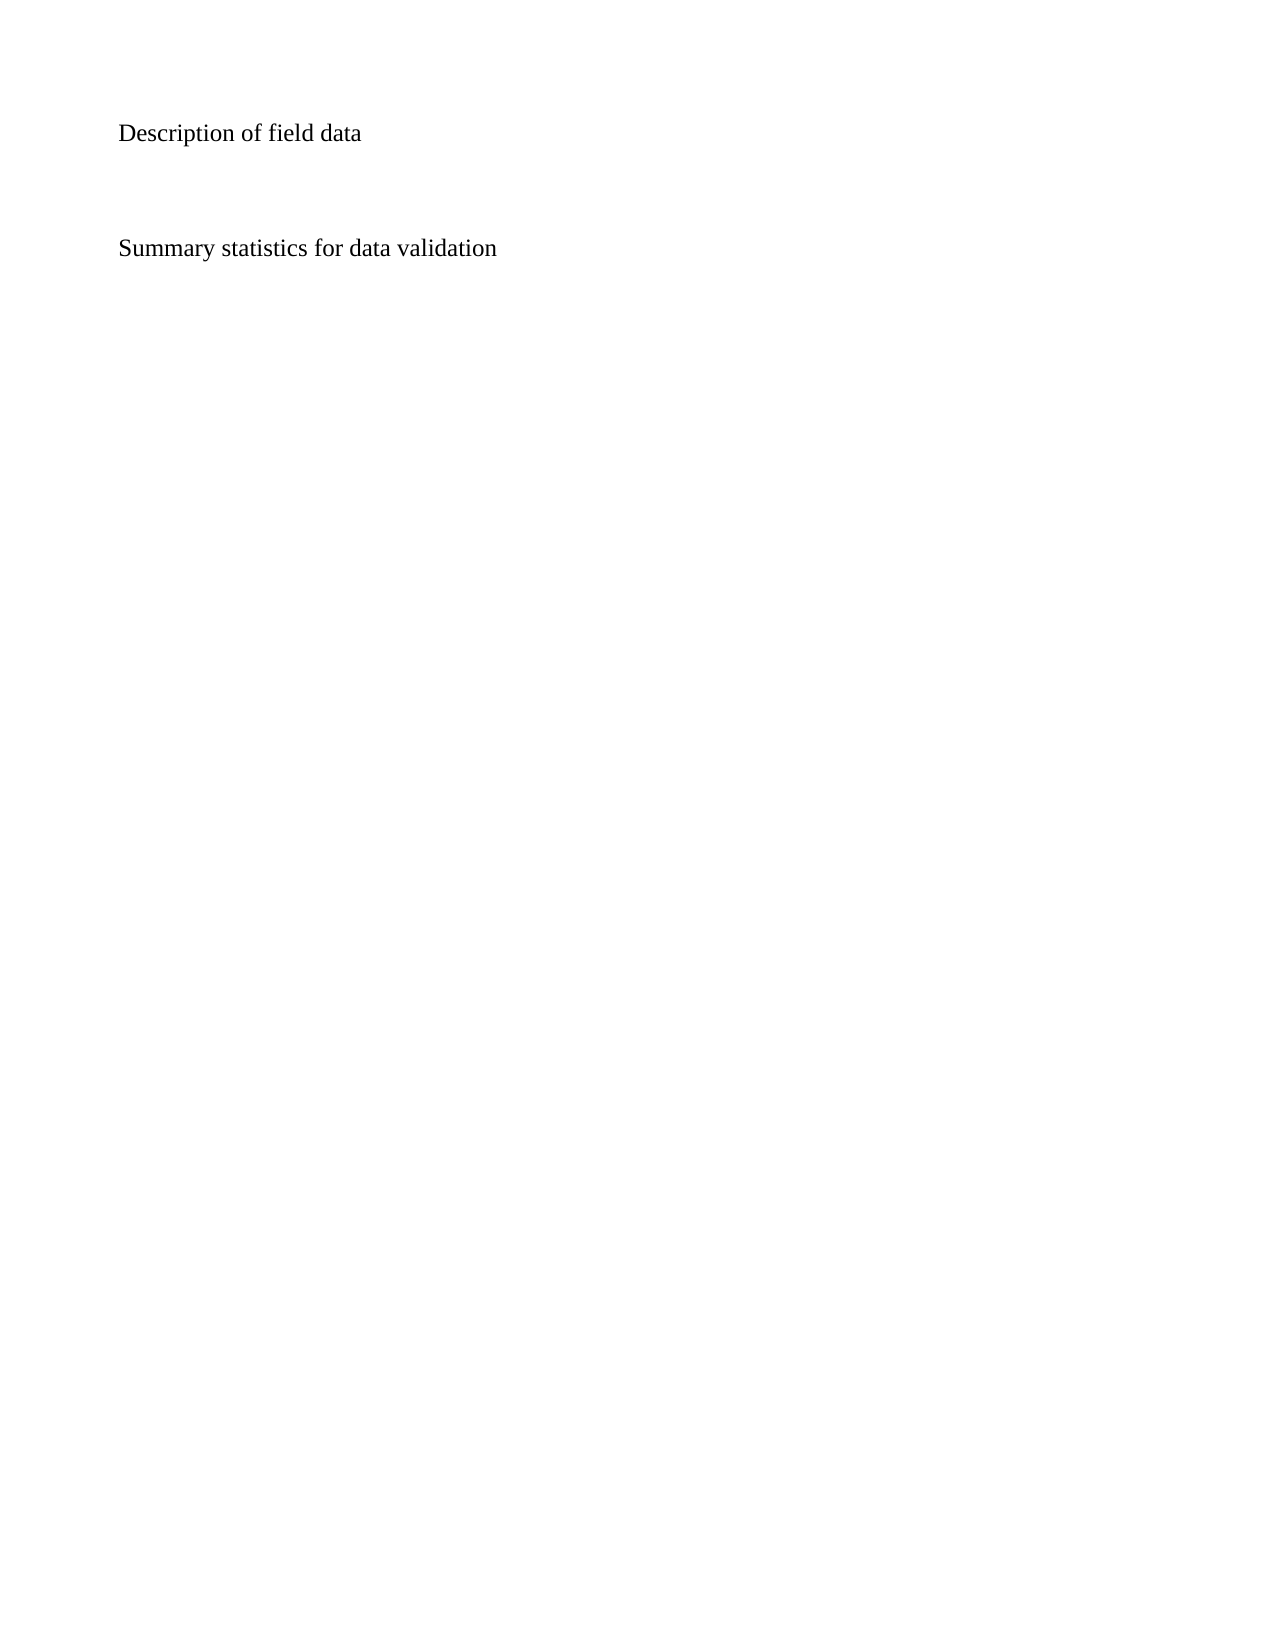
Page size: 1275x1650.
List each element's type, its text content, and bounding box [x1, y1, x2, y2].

text Description of field data [118, 118, 1157, 147]
text Summary statistics for data validation [118, 233, 1157, 262]
